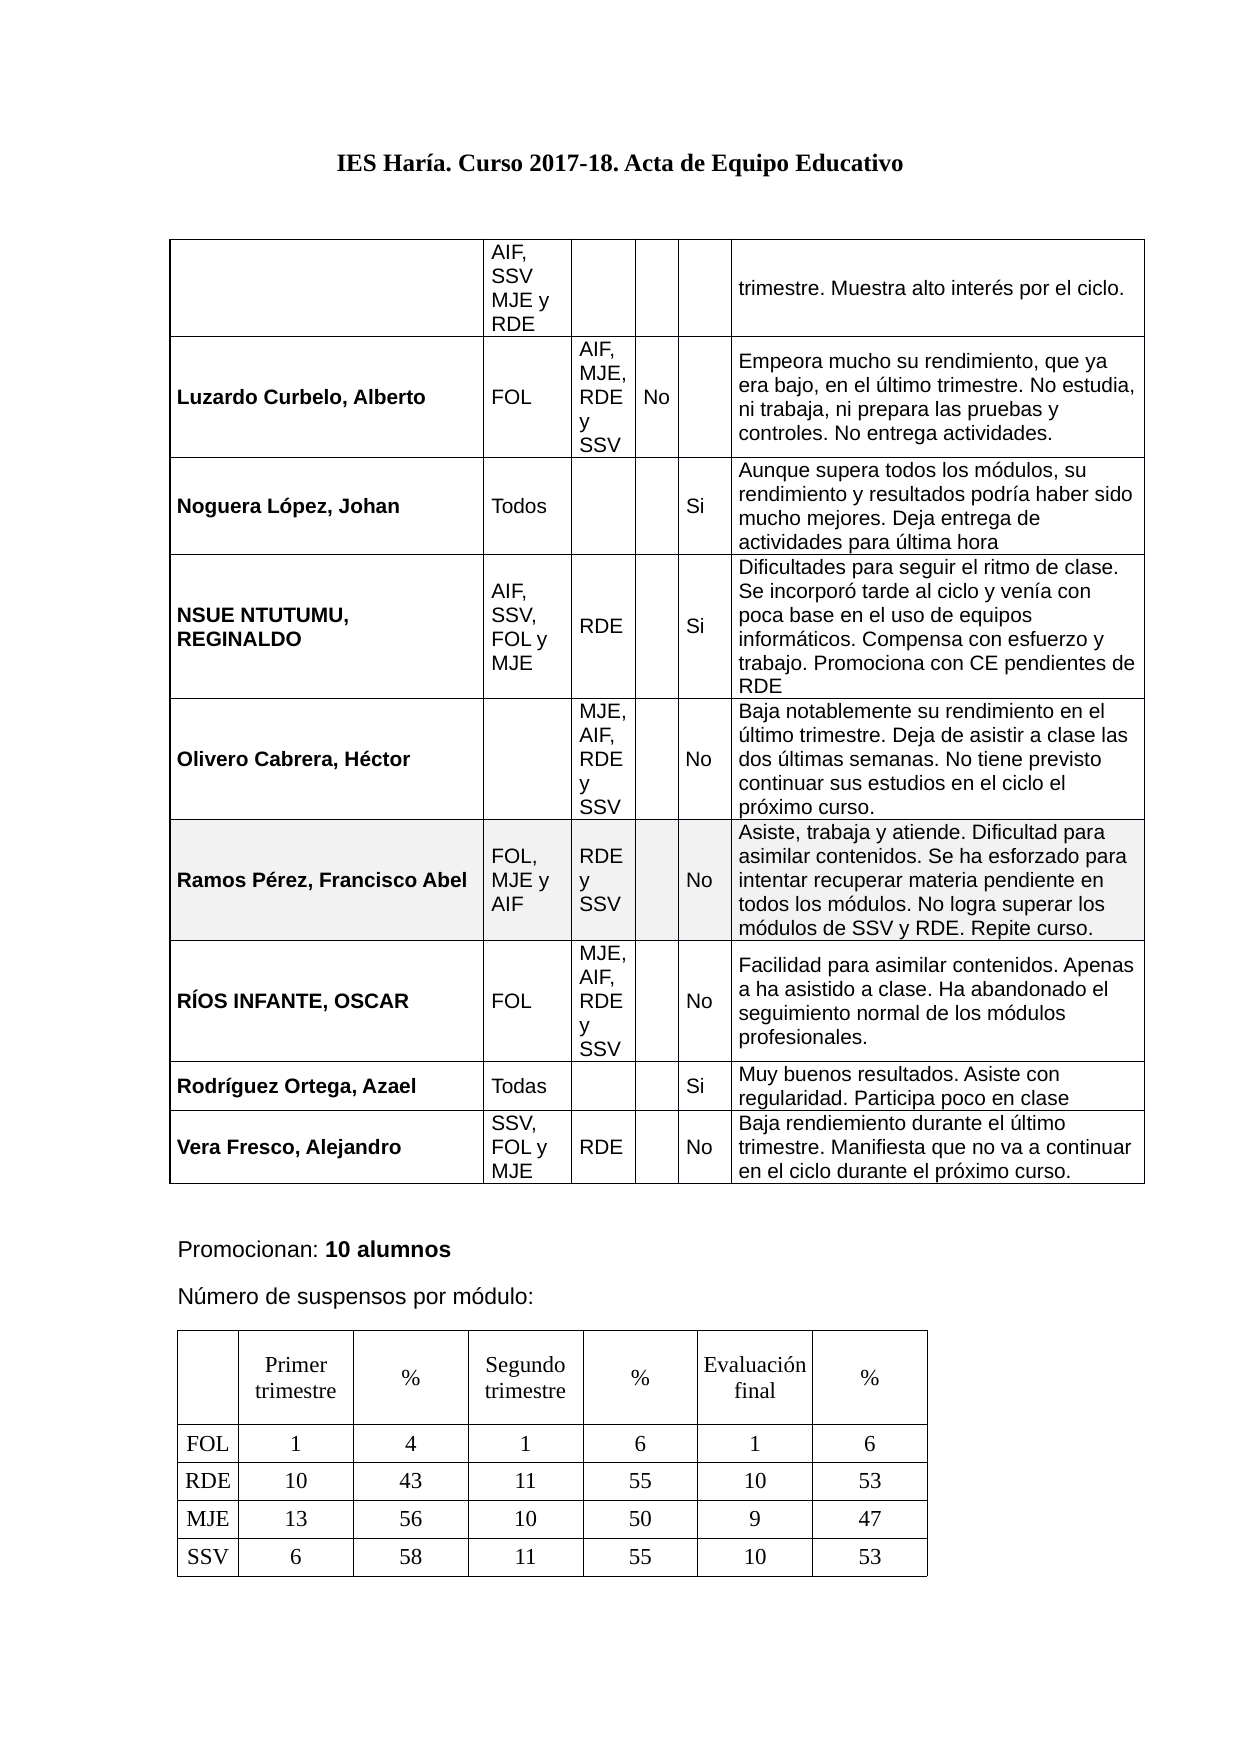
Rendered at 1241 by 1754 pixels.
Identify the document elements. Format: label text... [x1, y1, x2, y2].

table_cell AIF, SSV, FOL y MJE [484, 555, 571, 698]
table_cell [679, 337, 731, 457]
table_cell AIF, SSV MJE y RDE [484, 240, 571, 336]
table_cell 55 [584, 1539, 697, 1576]
text Número de suspensos por módulo: [177, 1283, 1063, 1309]
table_cell 1 [698, 1425, 812, 1462]
table_cell NSUE NTUTUMU, REGINALDO [171, 555, 483, 698]
table_cell No [679, 1111, 731, 1183]
table_cell 10 [698, 1539, 812, 1576]
table_cell Todas [484, 1062, 571, 1110]
table_cell 11 [469, 1539, 583, 1576]
table_cell 55 [584, 1463, 697, 1500]
table_cell FOL [484, 941, 571, 1061]
text Promocionan: 10 alumnos [177, 1236, 1063, 1263]
table_cell trimestre. Muestra alto interés por el ciclo. [732, 240, 1144, 336]
table_header Evaluación final [698, 1331, 812, 1424]
table_cell Si [679, 458, 731, 553]
table_cell No [636, 337, 678, 457]
table_cell 6 [813, 1425, 927, 1462]
table_cell [484, 699, 571, 819]
table_cell 10 [239, 1463, 353, 1500]
table_cell Baja rendiemiento durante el último trimestre. Manifiesta que no va a continuar en el ciclo durante el próximo curso. [732, 1111, 1144, 1183]
table_header Segundo trimestre [469, 1331, 583, 1424]
table_cell [636, 699, 678, 819]
table_cell Vera Fresco, Alejandro [171, 1111, 483, 1183]
table_cell [636, 458, 678, 553]
table_cell No [679, 941, 731, 1061]
table_cell 53 [813, 1539, 927, 1576]
table_cell 50 [584, 1501, 697, 1538]
table_cell [171, 240, 483, 336]
table_cell AIF, MJE, RDE y SSV [572, 337, 635, 457]
table_cell 1 [469, 1425, 583, 1462]
table_header Primer trimestre [239, 1331, 353, 1424]
table_cell FOL [178, 1425, 238, 1462]
table_cell Todos [484, 458, 571, 553]
table_header % [354, 1331, 468, 1424]
table_cell [572, 240, 635, 336]
table_cell 10 [469, 1501, 583, 1538]
table_cell Baja notablemente su rendimiento en el último trimestre. Deja de asistir a clase las dos últimas semanas. No tiene previsto continuar sus estudios en el ciclo el próximo curso. [732, 699, 1144, 819]
table_cell 53 [813, 1463, 927, 1500]
table_cell [636, 941, 678, 1061]
table_cell 4 [354, 1425, 468, 1462]
table_cell 10 [698, 1463, 812, 1500]
table_cell 1 [239, 1425, 353, 1462]
table_cell [572, 458, 635, 553]
table_cell 13 [239, 1501, 353, 1538]
table_header % [584, 1331, 697, 1424]
table_cell FOL [484, 337, 571, 457]
table_cell Facilidad para asimilar contenidos. Apenas a ha asistido a clase. Ha abandonado el seguimiento normal de los módulos profesionales. [732, 941, 1144, 1061]
table_cell No [679, 820, 731, 940]
table_cell 6 [239, 1539, 353, 1576]
table_cell [636, 820, 678, 940]
table_cell [636, 1062, 678, 1110]
table_cell RDE [178, 1463, 238, 1500]
table_cell 9 [698, 1501, 812, 1538]
table_cell RDE y SSV [572, 820, 635, 940]
table_cell Noguera López, Johan [171, 458, 483, 553]
table_header [178, 1331, 238, 1424]
table_cell Asiste, trabaja y atiende. Dificultad para asimilar contenidos. Se ha esforzado para intentar recuperar materia pendiente en todos los módulos. No logra superar los módulos de SSV y RDE. Repite curso. [732, 820, 1144, 940]
table_cell Olivero Cabrera, Héctor [171, 699, 483, 819]
table_cell 43 [354, 1463, 468, 1500]
table_cell [572, 1062, 635, 1110]
table_cell 56 [354, 1501, 468, 1538]
table_cell [679, 240, 731, 336]
table_cell Ramos Pérez, Francisco Abel [171, 820, 483, 940]
table_cell MJE, AIF, RDE y SSV [572, 699, 635, 819]
table_cell MJE [178, 1501, 238, 1538]
table_cell Dificultades para seguir el ritmo de clase. Se incorporó tarde al ciclo y venía con poca base en el uso de equipos informáticos. Compensa con esfuerzo y trabajo. Promociona con CE pendientes de RDE [732, 555, 1144, 698]
table_cell Luzardo Curbelo, Alberto [171, 337, 483, 457]
table_cell MJE, AIF, RDE y SSV [572, 941, 635, 1061]
table_cell 58 [354, 1539, 468, 1576]
table_cell 6 [584, 1425, 697, 1462]
table_cell Empeora mucho su rendimiento, que ya era bajo, en el último trimestre. No estudia, ni trabaja, ni prepara las pruebas y controles. No entrega actividades. [732, 337, 1144, 457]
table_cell [636, 1111, 678, 1183]
table_cell Aunque supera todos los módulos, su rendimiento y resultados podría haber sido mucho mejores. Deja entrega de actividades para última hora [732, 458, 1144, 553]
table_cell No [679, 699, 731, 819]
table_cell [636, 555, 678, 698]
table_cell Muy buenos resultados. Asiste con regularidad. Participa poco en clase [732, 1062, 1144, 1110]
table_cell 47 [813, 1501, 927, 1538]
table_cell RÍOS INFANTE, OSCAR [171, 941, 483, 1061]
table_cell SSV, FOL y MJE [484, 1111, 571, 1183]
table_cell RDE [572, 1111, 635, 1183]
table_cell Rodríguez Ortega, Azael [171, 1062, 483, 1110]
table_cell Si [679, 1062, 731, 1110]
table_cell FOL, MJE y AIF [484, 820, 571, 940]
table_cell [636, 240, 678, 336]
table_cell 11 [469, 1463, 583, 1500]
table_cell Si [679, 555, 731, 698]
table_cell SSV [178, 1539, 238, 1576]
table_header % [813, 1331, 927, 1424]
table_cell RDE [572, 555, 635, 698]
